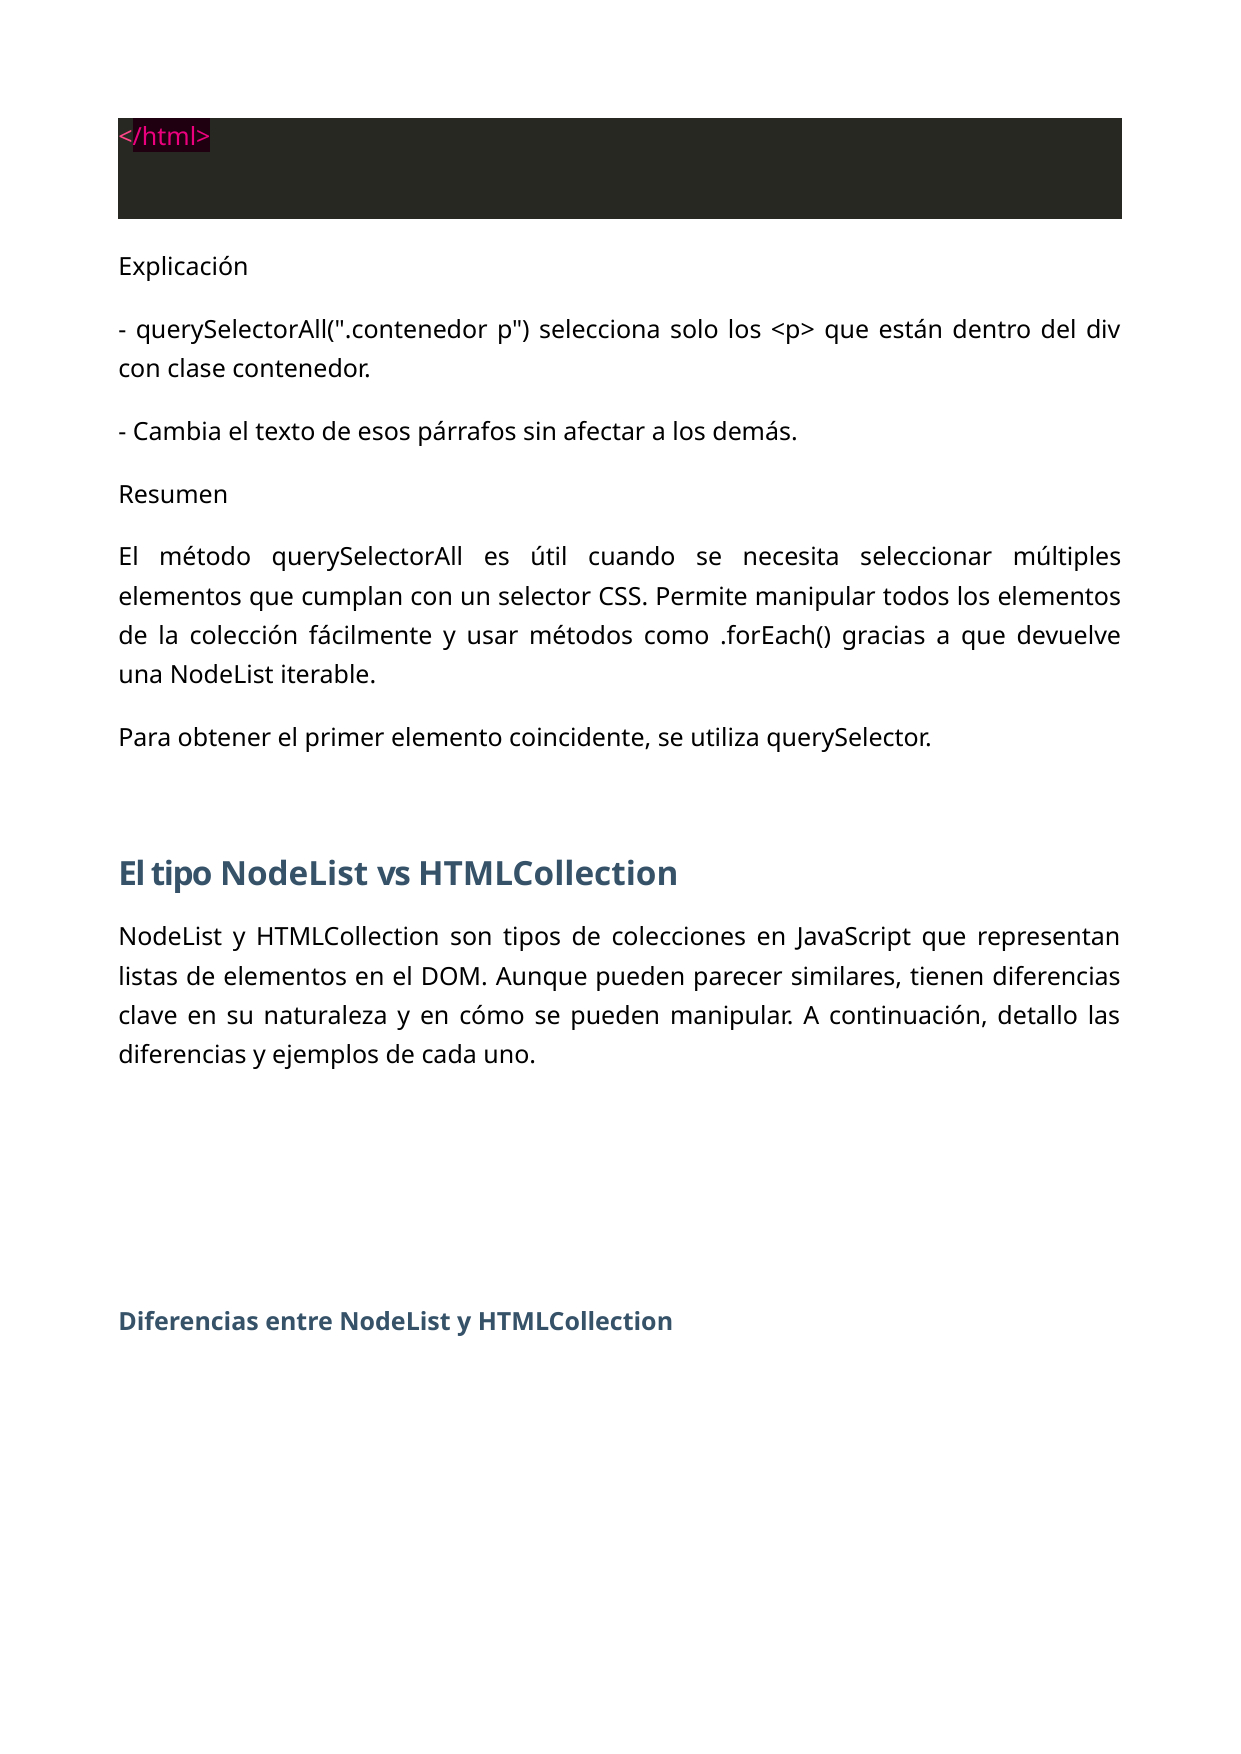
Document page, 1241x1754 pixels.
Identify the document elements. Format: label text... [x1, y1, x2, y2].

text </html> [118, 118, 1122, 152]
text Explicación [118, 249, 1122, 283]
subtitle El tipo NodeList vs HTMLCollection [118, 850, 1122, 895]
text Resumen [118, 476, 1122, 510]
text Diferencias entre NodeList y HTMLCollection [118, 1303, 1122, 1338]
text NodeList y HTMLCollection son tipos de colecciones en JavaScript que representan listas de elementos en el DOM. Aunque pueden parecer similares, tienen diferencias clave en su naturaleza y en cómo se pueden manipular. A continuación, detallo las diferencias y ejemplos de cada uno. [118, 919, 1122, 1071]
text Para obtener el primer elemento coincidente, se utiliza querySelector. [118, 719, 1122, 753]
text - querySelectorAll(".contenedor p") selecciona solo los <p> que están dentro del div con clase contenedor. [118, 312, 1122, 385]
text El método querySelectorAll es útil cuando se necesita seleccionar múltiples elementos que cumplan con un selector CSS. Permite manipular todos los elementos de la colección fácilmente y usar métodos como .forEach() gracias a que devuelve una NodeList iterable. [118, 539, 1122, 691]
text - Cambia el texto de esos párrafos sin afectar a los demás. [118, 413, 1122, 448]
